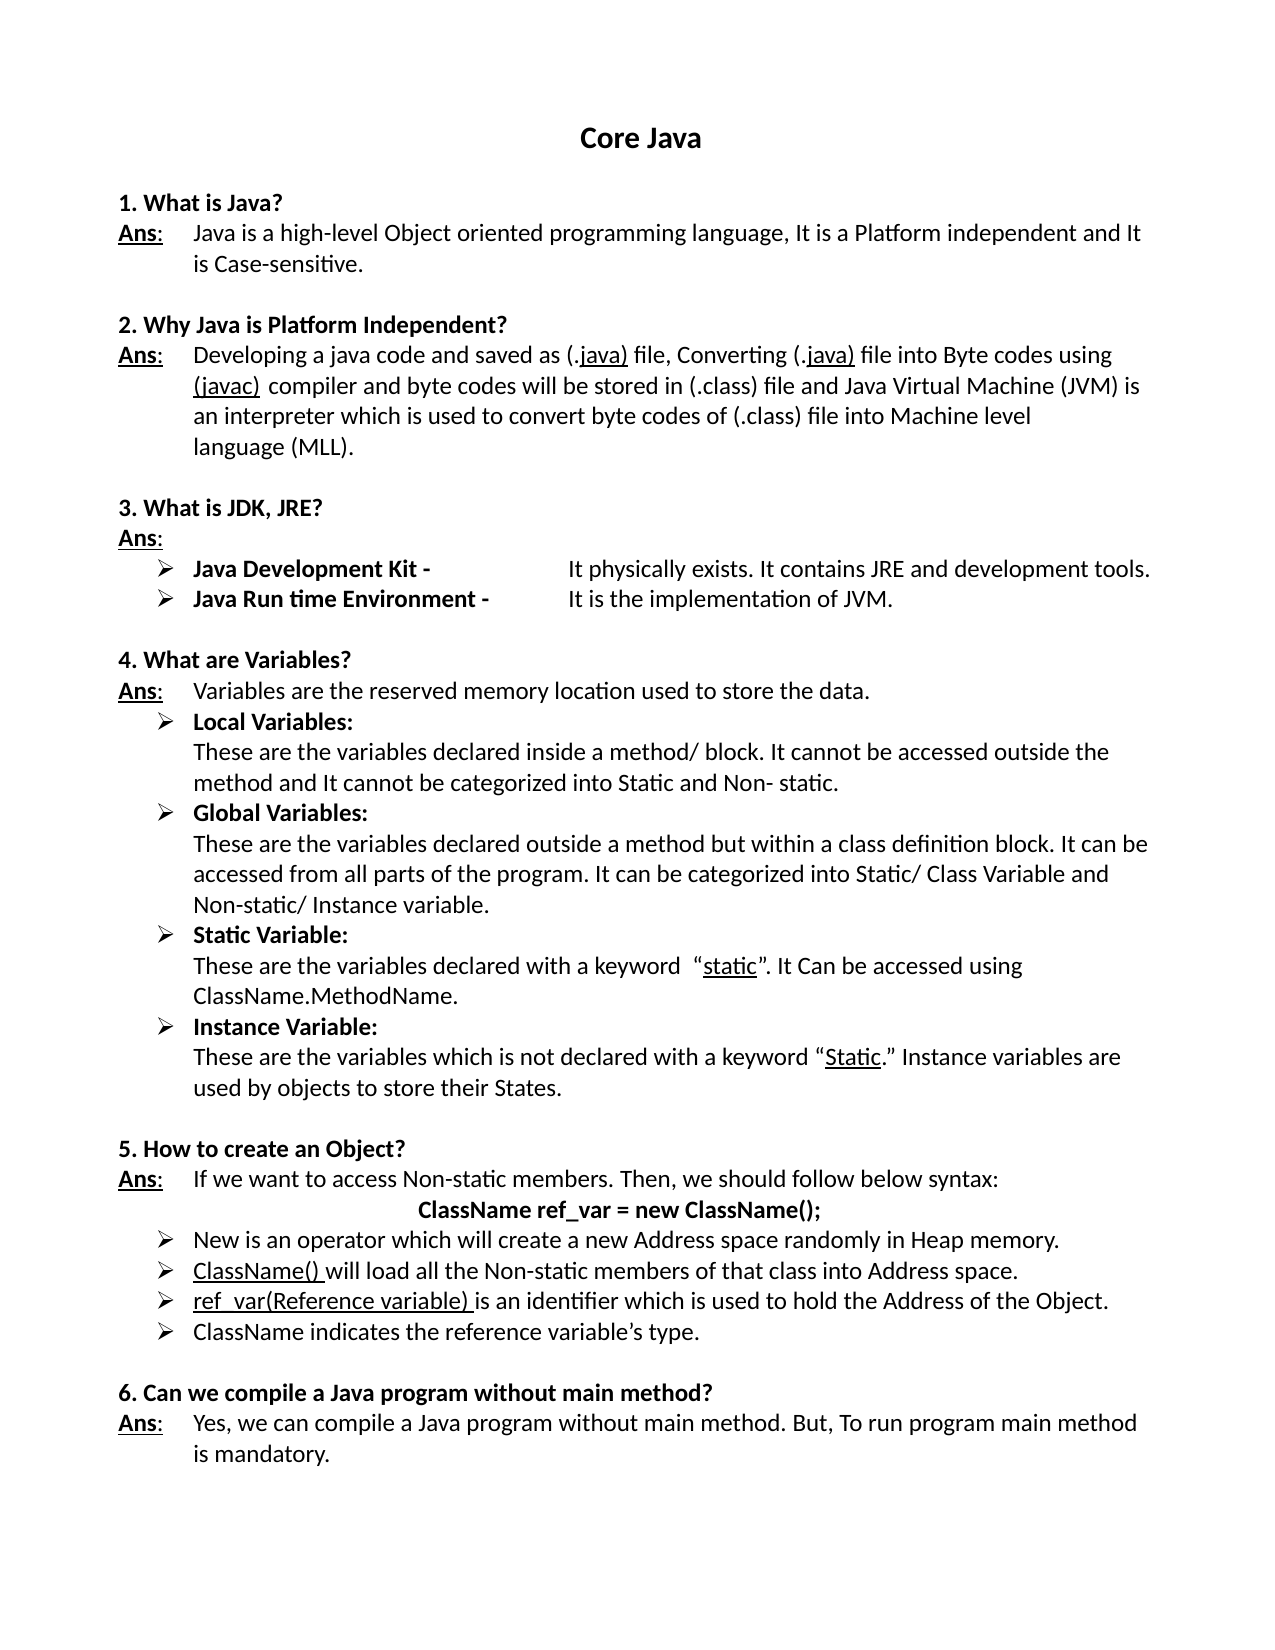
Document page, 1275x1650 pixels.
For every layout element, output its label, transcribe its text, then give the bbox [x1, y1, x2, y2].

list Static Variable: [156, 919, 1157, 950]
text 5. How to create an Object? [118, 1133, 1157, 1163]
list Java Run time Environment - It is the implementation of JVM. [156, 583, 1157, 614]
text 2. Why Java is Platform Independent? [118, 309, 1157, 339]
text Ans: Yes, we can compile a Java program without main method. But, To run program main method is mandatory. [118, 1408, 1157, 1469]
list ClassName() will load all the Non-static members of that class into Address space. [156, 1255, 1157, 1286]
list ref_var(Reference variable) is an identifier which is used to hold the Address of the Object. [156, 1286, 1157, 1316]
list Local Variables: [156, 706, 1157, 736]
text These are the variables declared with a keyword “static”. It Can be accessed using ClassName.MethodName. [118, 950, 1157, 1011]
list New is an operator which will create a new Address space randomly in Heap memory. [156, 1224, 1157, 1255]
text Ans: If we want to access Non-static members. Then, we should follow below syntax: [118, 1163, 1157, 1194]
text Ans: [118, 522, 1157, 553]
text Ans: Java is a high-level Object oriented programming language, It is a Platform independent and It is Case-sensitive. [118, 217, 1157, 278]
list Instance Variable: [156, 1011, 1157, 1041]
list ClassName indicates the reference variable’s type. [156, 1316, 1157, 1347]
text ClassName ref_var = new ClassName(); [118, 1194, 1157, 1224]
text Ans: Variables are the reserved memory location used to store the data. [118, 675, 1157, 706]
text Core Java [118, 118, 1157, 156]
text Ans: Developing a java code and saved as (.java) file, Converting (.java) file into Byte codes using (javac) compiler and byte codes will be stored in (.class) file and Java Virtual Machine (JVM) is an interpreter which is used to convert byte codes of (.class) file into Machine level language (MLL). [118, 339, 1157, 461]
text 1. What is Java? [118, 187, 1157, 217]
text These are the variables declared outside a method but within a class definition block. It can be accessed from all parts of the program. It can be categorized into Static/ Class Variable and Non-static/ Instance variable. [118, 828, 1157, 919]
text These are the variables declared inside a method/ block. It cannot be accessed outside the method and It cannot be categorized into Static and Non- static. [118, 736, 1157, 797]
text 4. What are Variables? [118, 644, 1157, 675]
list Java Development Kit - It physically exists. It contains JRE and development tools. [156, 553, 1157, 583]
text 6. Can we compile a Java program without main method? [118, 1377, 1157, 1408]
text 3. What is JDK, JRE? [118, 492, 1157, 522]
list Global Variables: [156, 797, 1157, 828]
text These are the variables which is not declared with a keyword “Static.” Instance variables are used by objects to store their States. [118, 1041, 1157, 1102]
